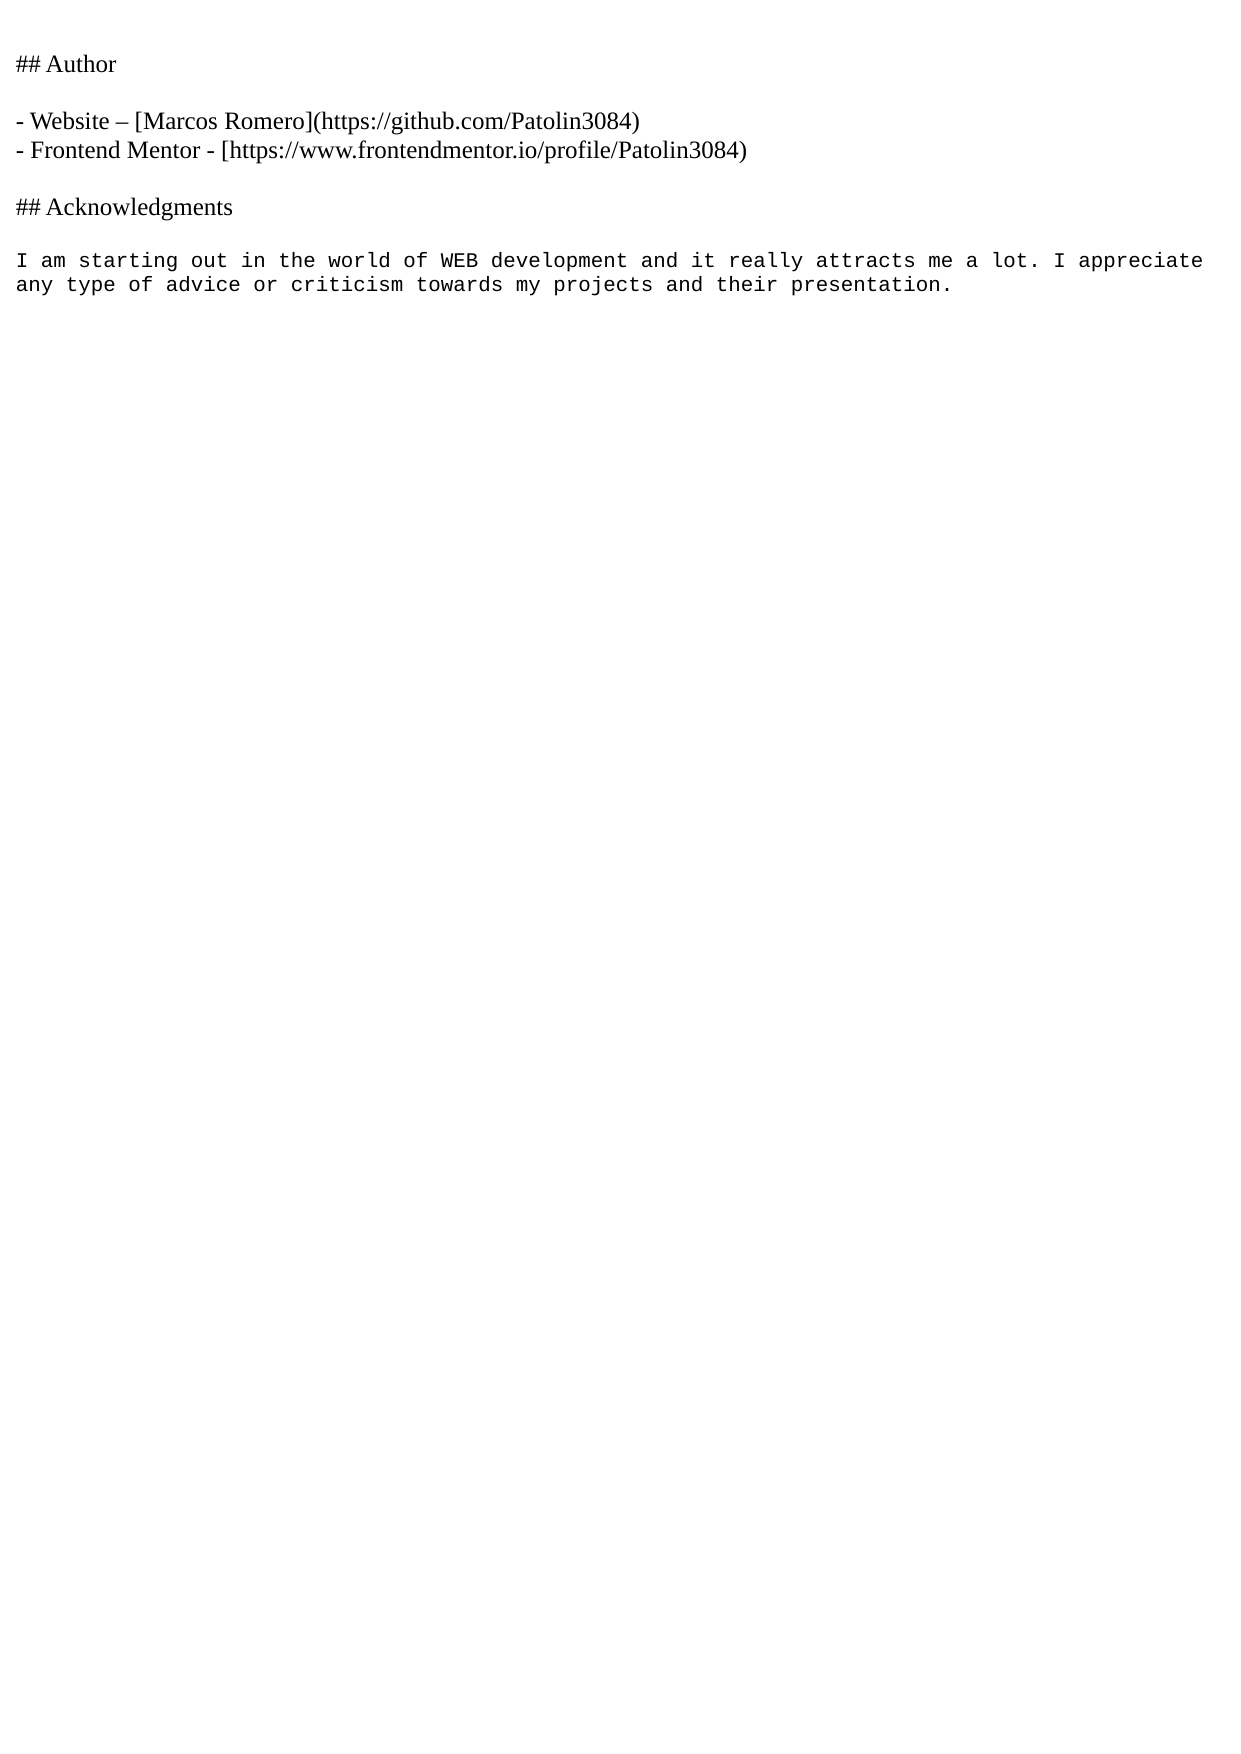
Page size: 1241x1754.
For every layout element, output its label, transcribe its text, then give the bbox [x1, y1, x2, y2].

text ## Author [16, 49, 1227, 77]
text I am starting out in the world of WEB development and it really attracts me a lot. I appreciate any type of advice or criticism towards my projects and their presentation. [16, 250, 1227, 297]
text - Website – [Marcos Romero](https://github.com/Patolin3084) [16, 106, 1227, 135]
text ## Acknowledgments [16, 192, 1227, 221]
text - Frontend Mentor - [https://www.frontendmentor.io/profile/Patolin3084) [16, 135, 1227, 164]
